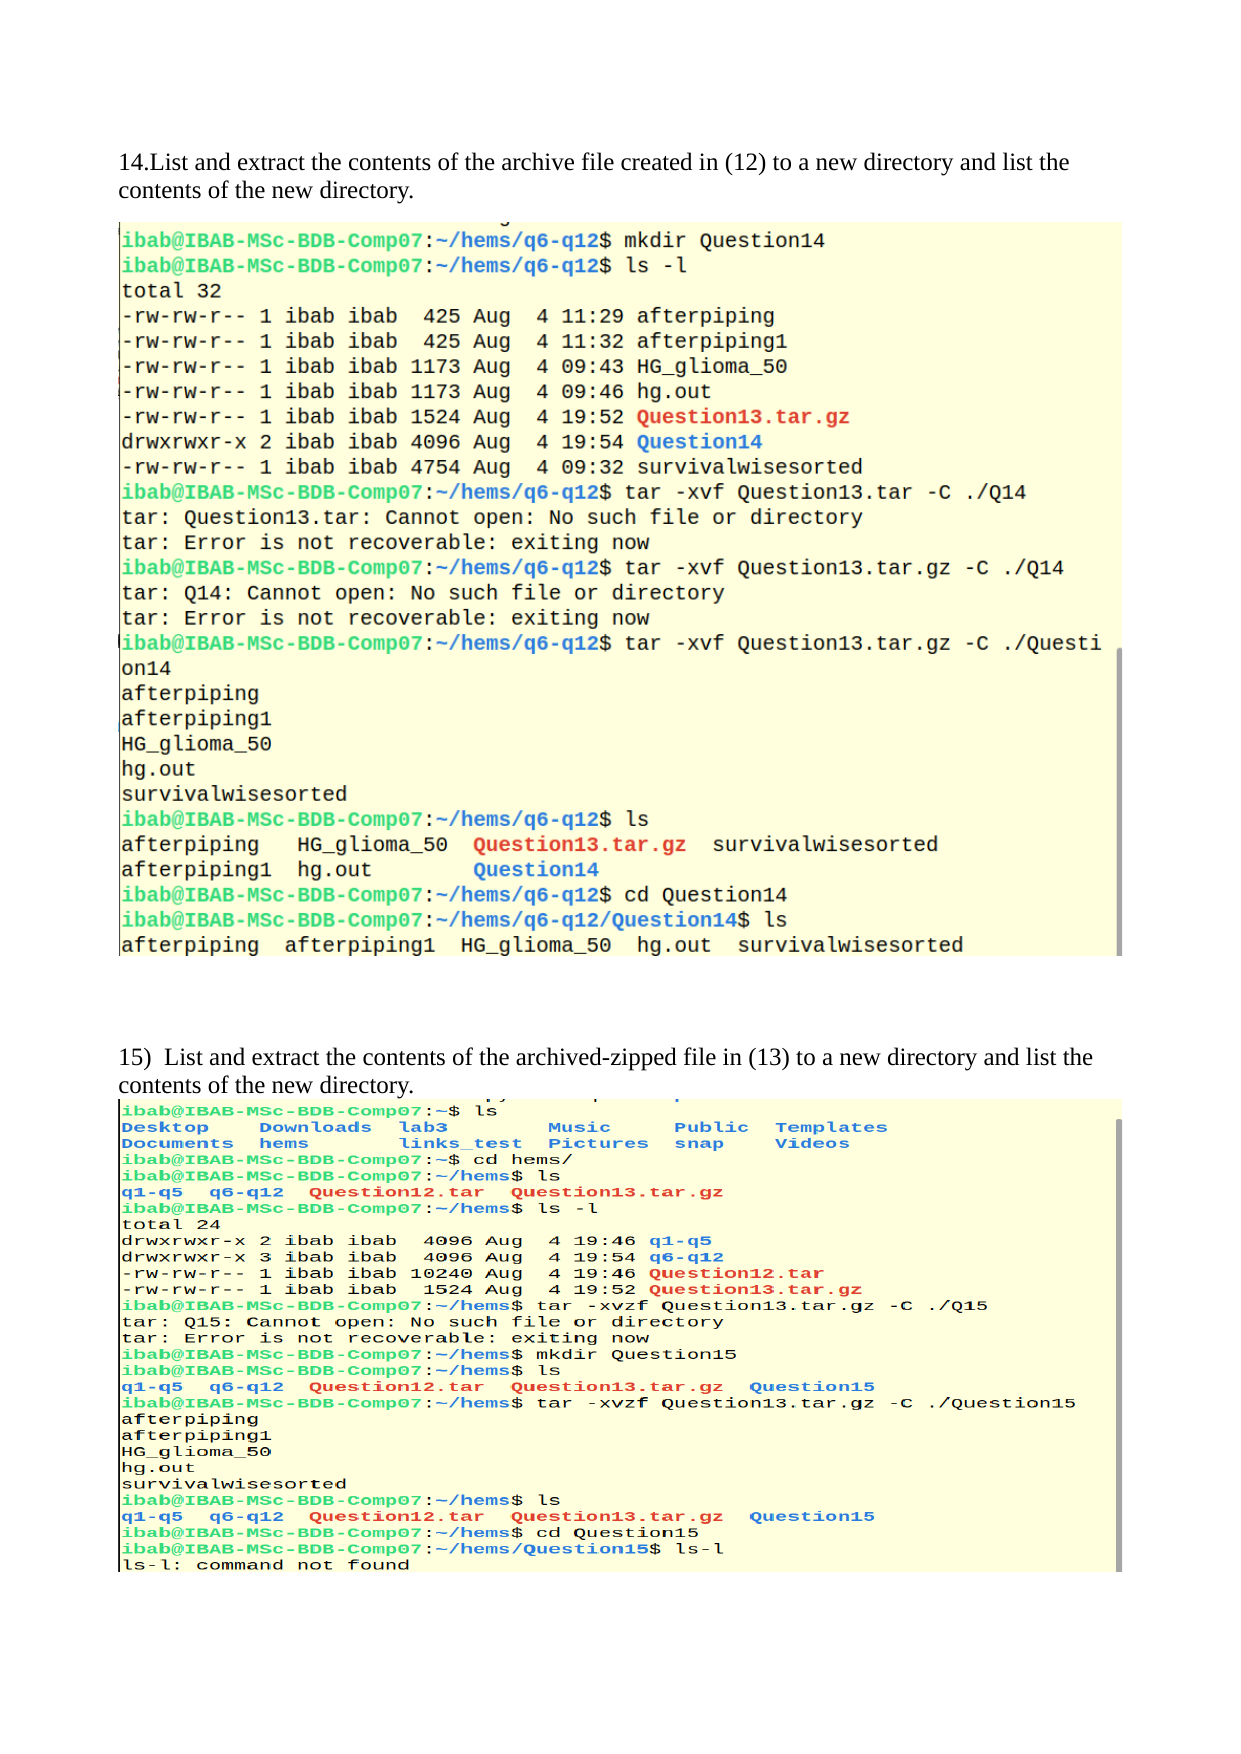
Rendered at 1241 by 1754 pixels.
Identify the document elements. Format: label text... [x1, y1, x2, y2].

text 14.List and extract the contents of the archive file created in (12) to a new directory and list the contents of the new directory. [118, 147, 1122, 204]
text 15) List and extract the contents of the archived-zipped file in (13) to a new directory and list the contents of the new directory. [118, 1042, 1122, 1099]
picture [118, 222, 1123, 956]
picture [118, 1099, 1123, 1572]
